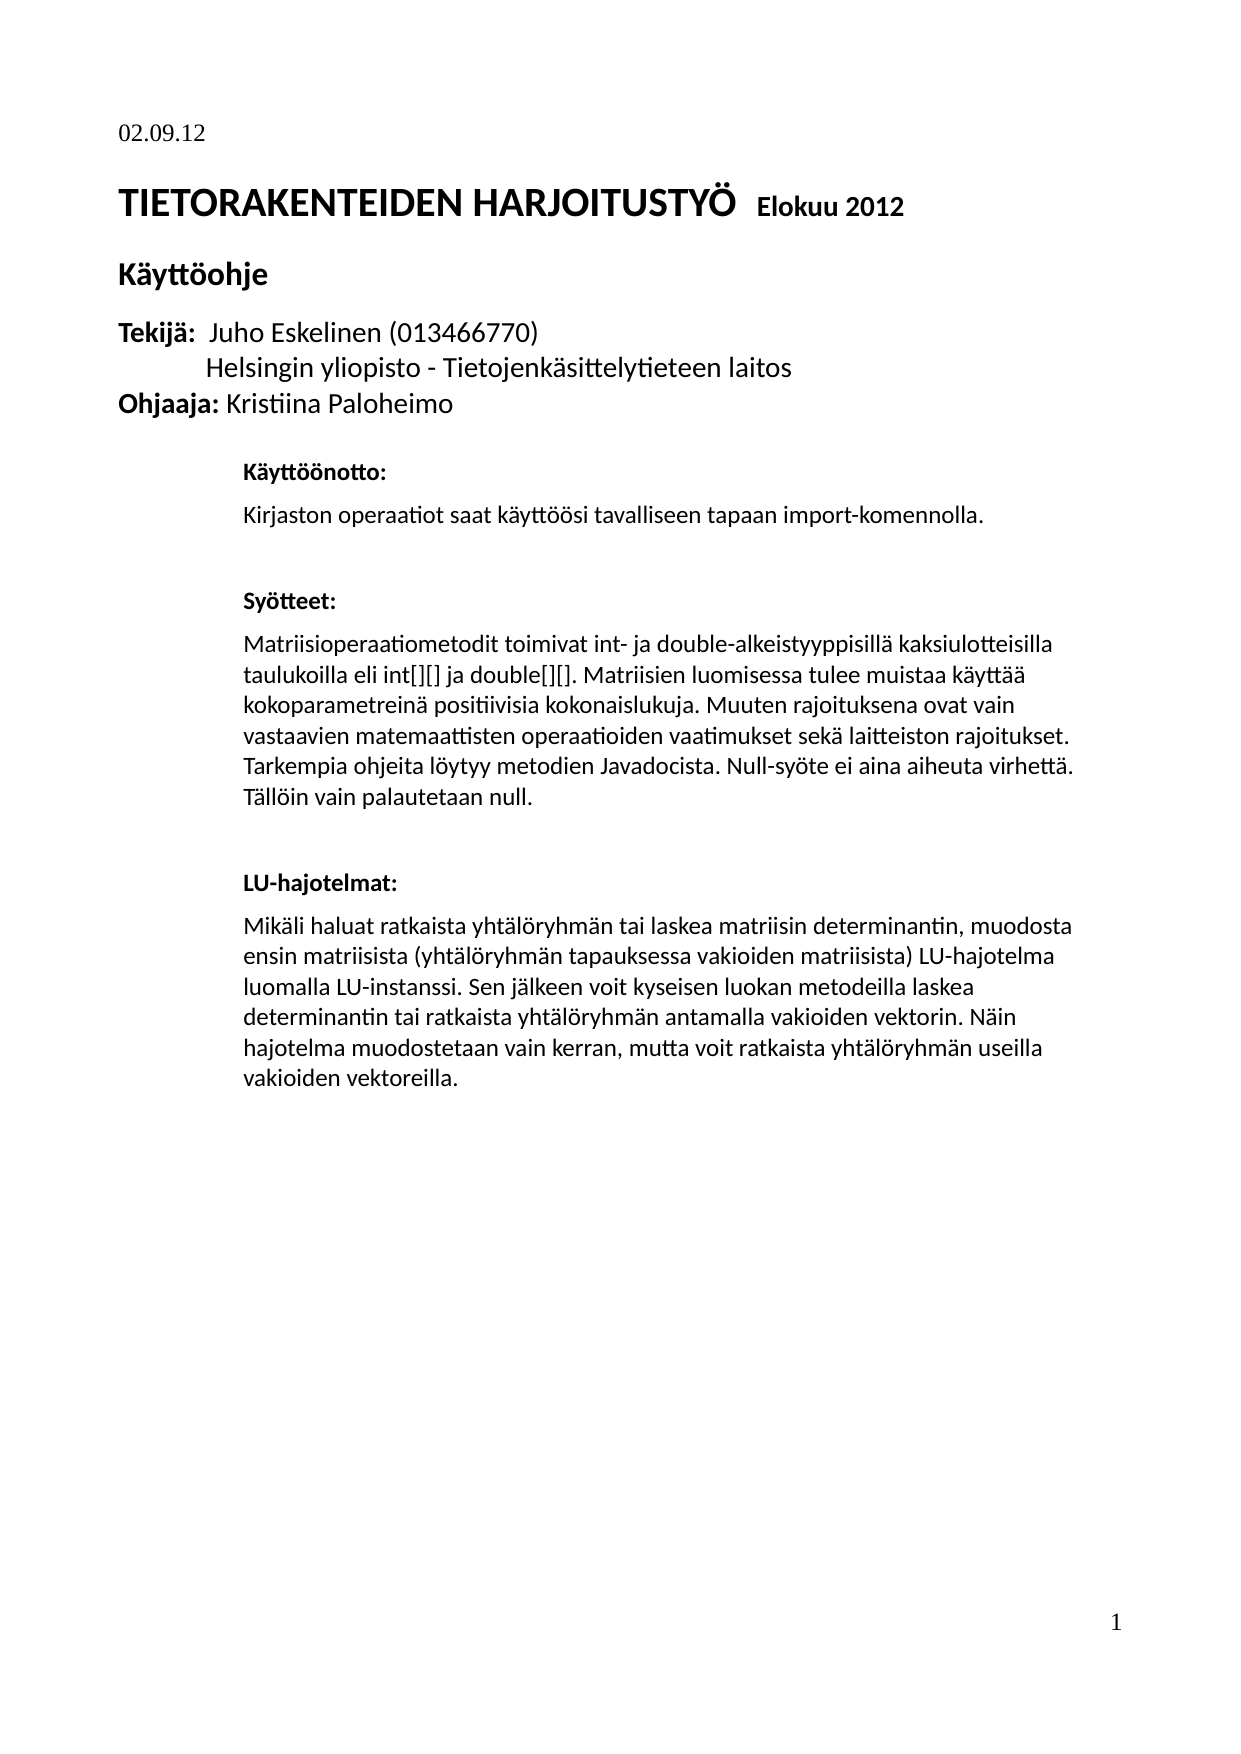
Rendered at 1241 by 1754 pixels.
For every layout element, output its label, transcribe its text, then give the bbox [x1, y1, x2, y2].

text Mikäli haluat ratkaista yhtälöryhmän tai laskea matriisin determinantin, muodosta ensin matriisista (yhtälöryhmän tapauksessa vakioiden matriisista) LU-hajotelma luomalla LU-instanssi. Sen jälkeen voit kyseisen luokan metodeilla laskea determinantin tai ratkaista yhtälöryhmän antamalla vakioiden vektorin. Näin hajotelma muodostetaan vain kerran, mutta voit ratkaista yhtälöryhmän useilla vakioiden vektoreilla. [243, 910, 1122, 1093]
text Tekijä: Juho Eskelinen (013466770) [118, 314, 1122, 349]
text Syötteet: [243, 585, 1122, 616]
text Matriisioperaatiometodit toimivat int- ja double-alkeistyyppisillä kaksiulotteisilla taulukoilla eli int[][] ja double[][]. Matriisien luomisessa tulee muistaa käyttää kokoparametreinä positiivisia kokonaislukuja. Muuten rajoituksena ovat vain vastaavien matemaattisten operaatioiden vaatimukset sekä laitteiston rajoitukset. Tarkempia ohjeita löytyy metodien Javadocista. Null-syöte ei aina aiheuta virhettä. Tällöin vain palautetaan null. [243, 628, 1122, 811]
text Kirjaston operaatiot saat käyttöösi tavalliseen tapaan import-komennolla. [243, 499, 1122, 530]
text Ohjaaja: Kristiina Paloheimo [118, 385, 1122, 421]
text LU-hajotelmat: [243, 867, 1122, 897]
text Käyttöohje [118, 253, 1122, 293]
text TIETORAKENTEIDEN HARJOITUSTYÖ Elokuu 2012 [118, 176, 1122, 227]
text Helsingin yliopisto - Tietojenkäsittelytieteen laitos [118, 349, 1122, 385]
text Käyttöönotto: [243, 456, 1122, 487]
